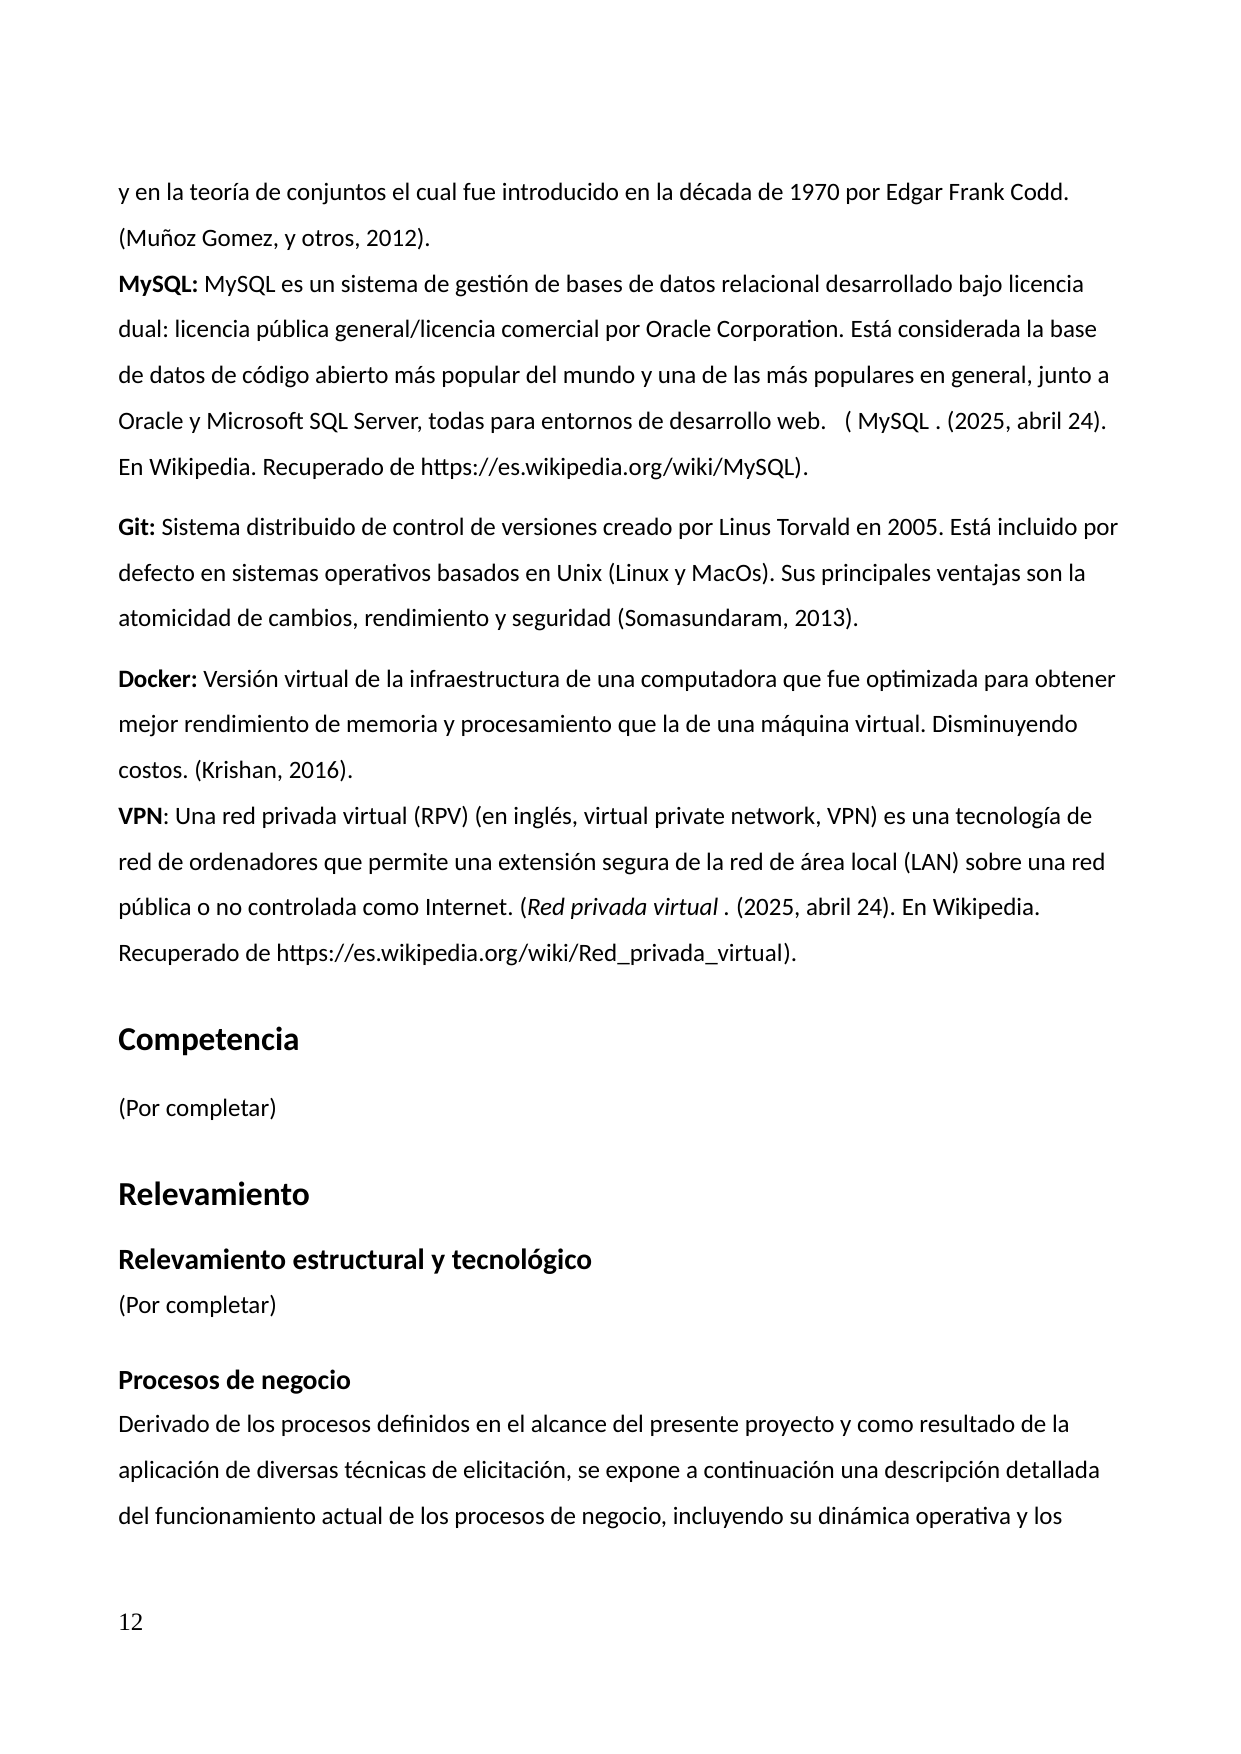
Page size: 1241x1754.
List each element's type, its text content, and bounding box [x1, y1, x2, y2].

text Git: Sistema distribuido de control de versiones creado por Linus Torvald en 2005. Está incluido por defecto en sistemas operativos basados en Unix (Linux y MacOs). Sus principales ventajas son la atomicidad de cambios, rendimiento y seguridad (Somasundaram, 2013). [118, 511, 1122, 633]
subtitle Procesos de negocio [118, 1362, 1122, 1396]
subtitle Competencia [118, 1018, 1122, 1059]
subtitle Relevamiento [118, 1173, 1122, 1214]
text (Por completar) [118, 1092, 1122, 1122]
subtitle Relevamiento estructural y tecnológico [118, 1241, 1122, 1277]
text Derivado de los procesos definidos en el alcance del presente proyecto y como resultado de la aplicación de diversas técnicas de elicitación, se expone a continuación una descripción detallada del funcionamiento actual de los procesos de negocio, incluyendo su dinámica operativa y los [118, 1408, 1122, 1531]
text (Por completar) [118, 1289, 1122, 1320]
text MySQL: MySQL es un sistema de gestión de bases de datos relacional desarrollado bajo licencia dual: licencia pública general/licencia comercial por Oracle Corporation. Está considerada la base de datos de código abierto más popular del mundo y una de las más populares en general, junto a Oracle y Microsoft SQL Server, todas para entornos de desarrollo web. ( MySQL . (2025, abril 24). En Wikipedia. Recuperado de https://es.wikipedia.org/wiki/MySQL). [118, 268, 1122, 481]
text Docker: Versión virtual de la infraestructura de una computadora que fue optimizada para obtener mejor rendimiento de memoria y procesamiento que la de una máquina virtual. Disminuyendo costos. (Krishan, 2016). VPN: Una red privada virtual (RPV) (en inglés, virtual private network, VPN) es una tecnología de red de ordenadores que permite una extensión segura de la red de área local (LAN) sobre una red pública o no controlada como Internet. (Red privada virtual . (2025, abril 24). En Wikipedia. Recuperado de https://es.wikipedia.org/wiki/Red_privada_virtual). [118, 663, 1122, 968]
text y en la teoría de conjuntos el cual fue introducido en la década de 1970 por Edgar Frank Codd. (Muñoz Gomez, y otros, 2012). [118, 176, 1122, 253]
